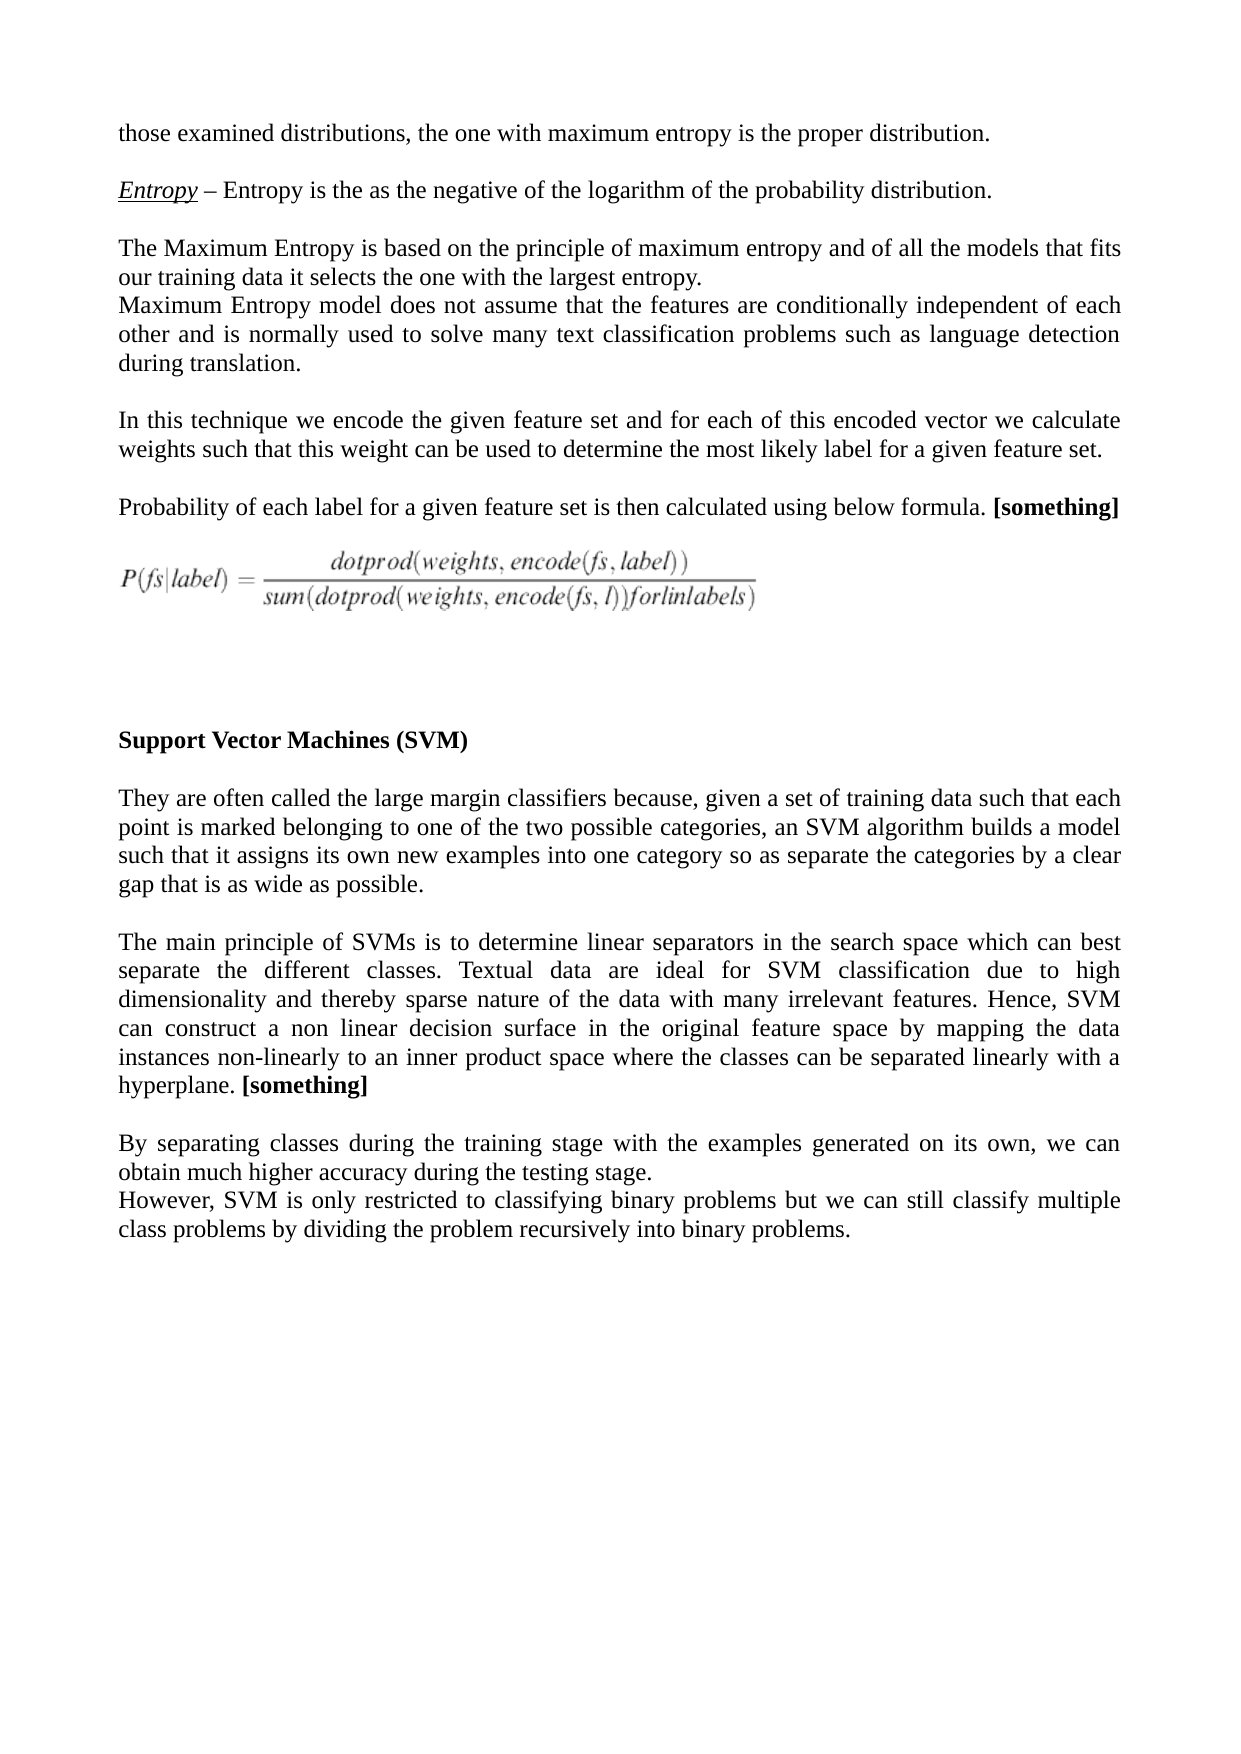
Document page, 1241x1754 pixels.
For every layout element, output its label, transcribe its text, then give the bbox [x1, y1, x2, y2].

text They are often called the large margin classifiers because, given a set of training data such that each point is marked belonging to one of the two possible categories, an SVM algorithm builds a model such that it assigns its own new examples into one category so as separate the categories by a clear gap that is as wide as possible. [118, 783, 1122, 898]
text However, SVM is only restricted to classifying binary problems but we can still classify multiple class problems by dividing the problem recursively into binary problems. [118, 1185, 1122, 1243]
text By separating classes during the training stage with the examples generated on its own, we can obtain much higher accuracy during the testing stage. [118, 1128, 1122, 1185]
text In this technique we encode the given feature set and for each of this encoded vector we calculate weights such that this weight can be used to determine the most likely label for a given feature set. [118, 406, 1122, 463]
picture [118, 549, 758, 611]
text Entropy – Entropy is the as the negative of the logarithm of the probability distribution. [118, 176, 1122, 204]
text The main principle of SVMs is to determine linear separators in the search space which can best separate the different classes. Textual data are ideal for SVM classification due to high dimensionality and thereby sparse nature of the data with many irrelevant features. Hence, SVM can construct a non linear decision surface in the original feature space by mapping the data instances non-linearly to an inner product space where the classes can be separated linearly with a hyperplane. [something] [118, 927, 1122, 1099]
text Support Vector Machines (SVM) [118, 725, 1122, 754]
text Maximum Entropy model does not assume that the features are conditionally independent of each other and is normally used to solve many text classification problems such as language detection during translation. [118, 291, 1122, 377]
text The Maximum Entropy is based on the principle of maximum entropy and of all the models that fits our training data it selects the one with the largest entropy. [118, 233, 1122, 291]
text Probability of each label for a given feature set is then calculated using below formula. [something] [118, 492, 1122, 521]
text those examined distributions, the one with maximum entropy is the proper distribution. [118, 118, 1122, 147]
